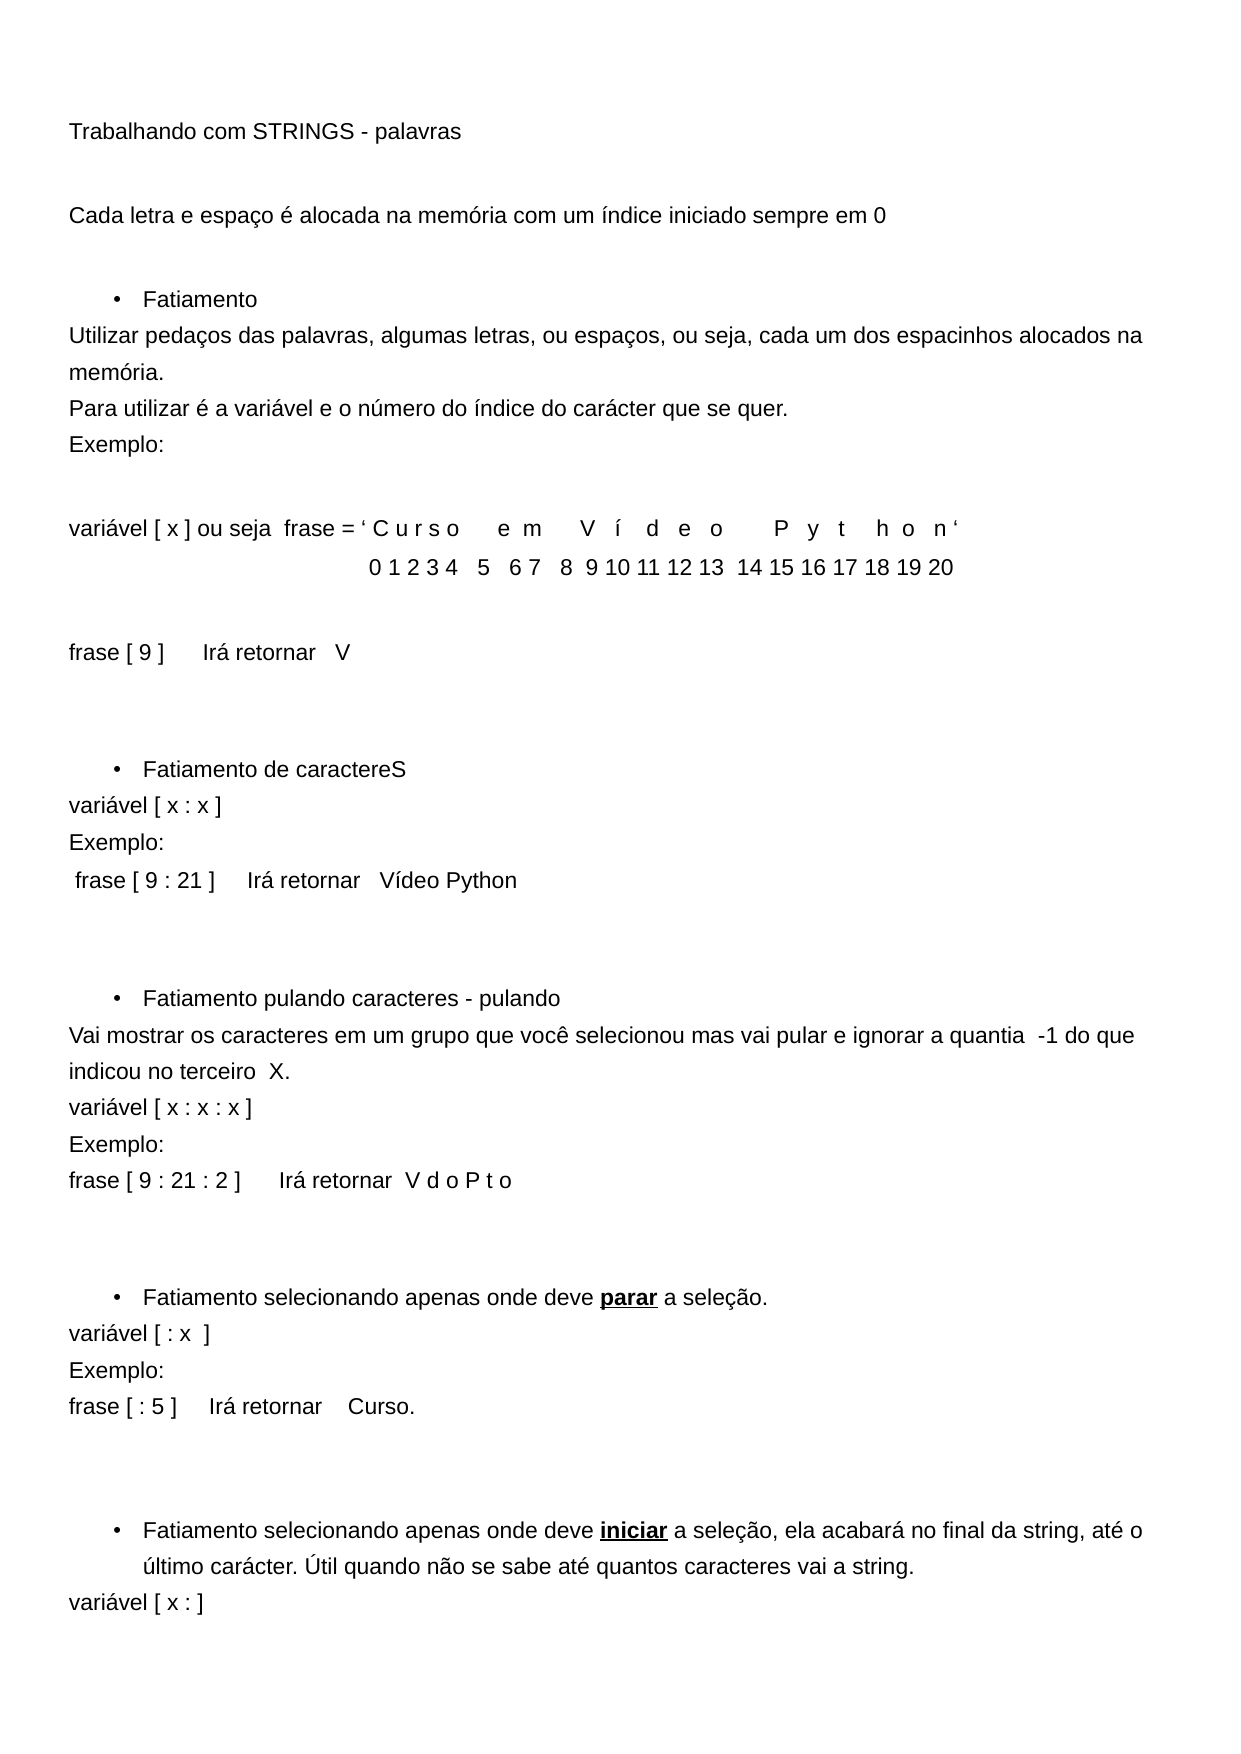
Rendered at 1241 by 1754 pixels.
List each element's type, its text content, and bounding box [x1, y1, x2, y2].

text Utilizar pedaços das palavras, algumas letras, ou espaços, ou seja, cada um dos espacinhos alocados na memória. [69, 322, 1197, 385]
text variável [ : x ] [69, 1320, 1197, 1347]
list Fatiamento selecionando apenas onde deve iniciar a seleção, ela acabará no final da string, até o último carácter. Útil quando não se sabe até quantos caracteres vai a string. [113, 1517, 1197, 1579]
text Vai mostrar os caracteres em um grupo que você selecionou mas vai pular e ignorar a quantia -1 do que indicou no terceiro X. [69, 1022, 1197, 1084]
text variável [ x : ] [69, 1589, 1197, 1616]
text frase [ : 5 ] Irá retornar Curso. [69, 1393, 1197, 1419]
text variável [ x : x ] [69, 792, 1197, 819]
text frase [ 9 ] Irá retornar V [69, 639, 1197, 665]
text variável [ x : x : x ] [69, 1094, 1197, 1121]
list Fatiamento [113, 286, 1197, 312]
text Cada letra e espaço é alocada na memória com um índice iniciado sempre em 0 [69, 202, 1197, 228]
text Exemplo: [69, 431, 1197, 458]
list Fatiamento de caractereS [113, 756, 1197, 782]
text Trabalhando com STRINGS - palavras [69, 118, 1197, 144]
text Exemplo: [69, 1131, 1197, 1157]
text Exemplo: [69, 1357, 1197, 1383]
text 0 1 2 3 4 5 6 7 8 9 10 11 12 13 14 15 16 17 18 19 20 [69, 552, 1197, 581]
text variável [ x ] ou seja frase = ‘ C u r s o e m V í d e o P y t h o n ‘ [69, 515, 1197, 542]
list Fatiamento selecionando apenas onde deve parar a seleção. [113, 1284, 1197, 1310]
list Fatiamento pulando caracteres - pulando [113, 985, 1197, 1012]
text frase [ 9 : 21 : 2 ] Irá retornar V d o P t o [69, 1167, 1197, 1193]
text Para utilizar é a variável e o número do índice do carácter que se quer. [69, 395, 1197, 421]
text frase [ 9 : 21 ] Irá retornar Vídeo Python [69, 865, 1197, 894]
text Exemplo: [69, 829, 1197, 855]
